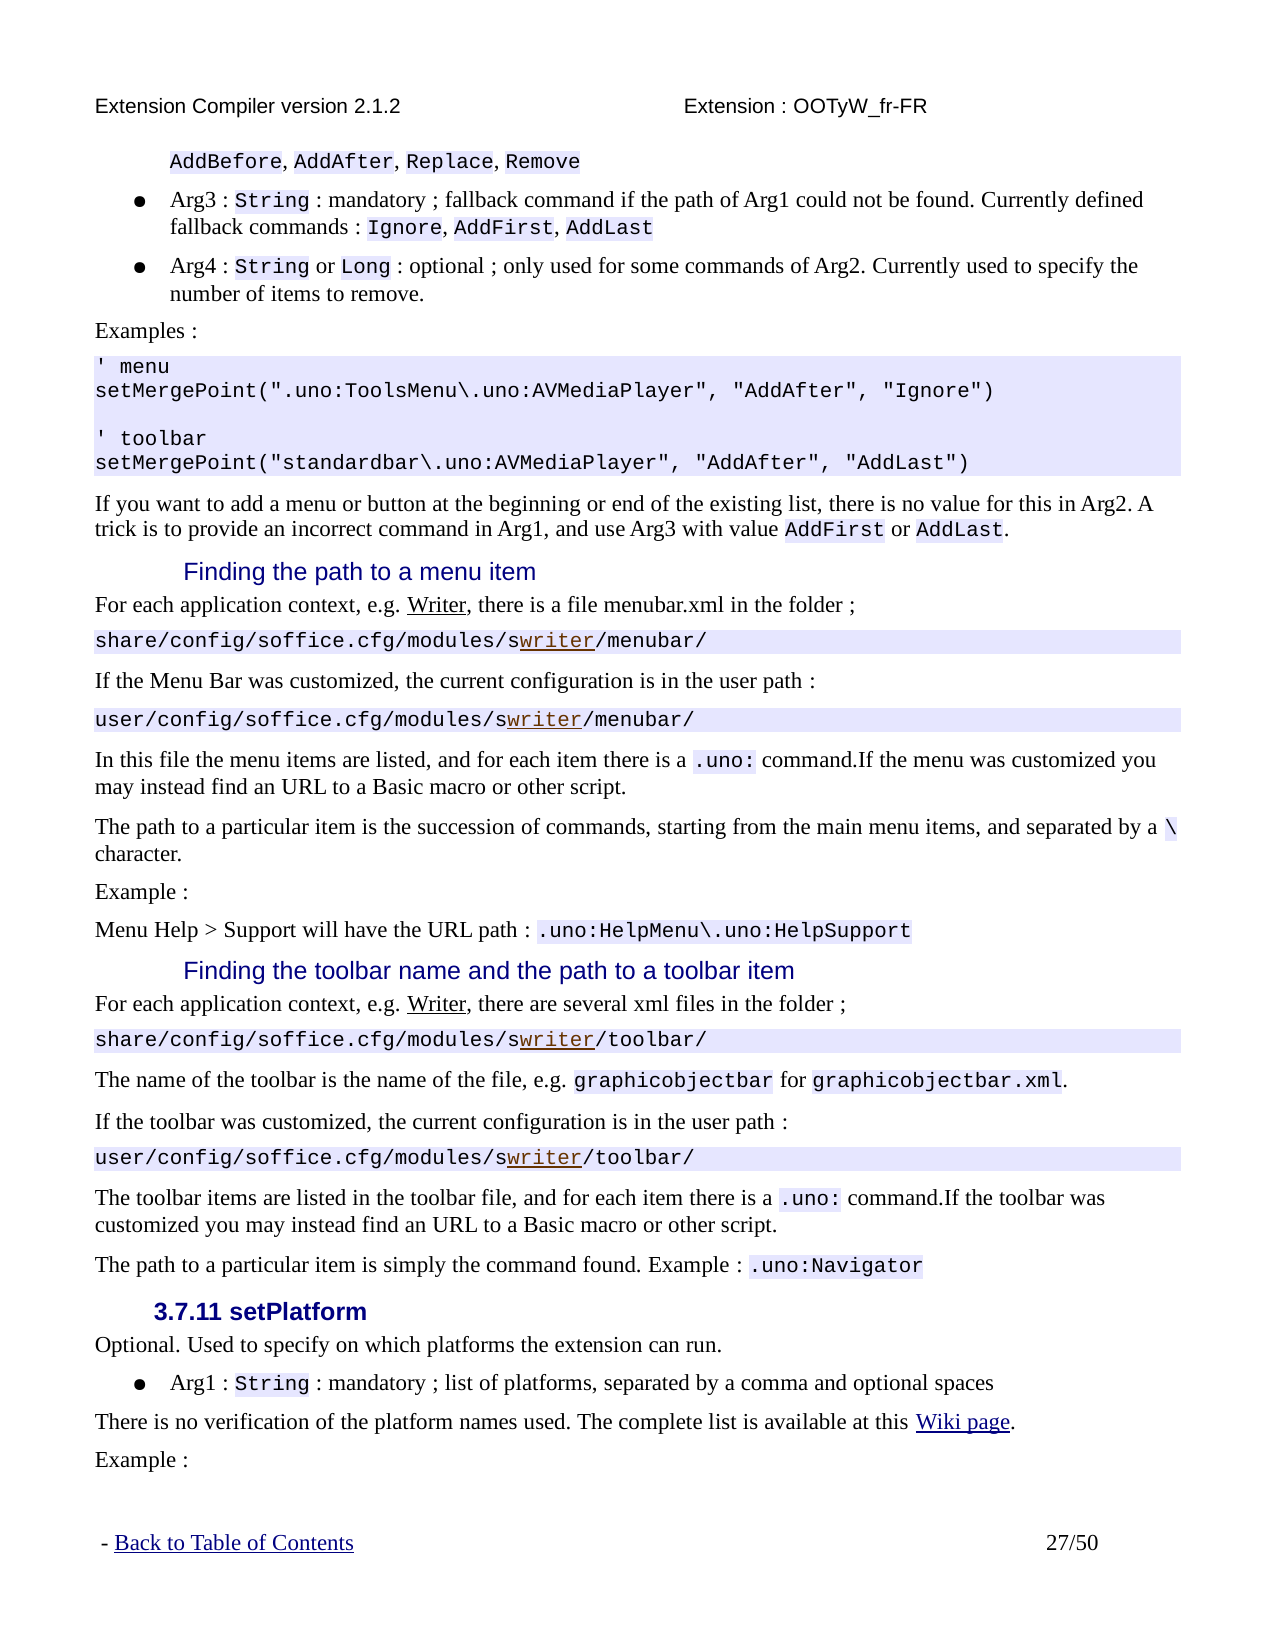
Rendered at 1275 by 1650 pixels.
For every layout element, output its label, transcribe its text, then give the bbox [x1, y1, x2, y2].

list Arg3 : String : mandatory ; fallback command if the path of Arg1 could not be found. Currently defined fallback commands : Ignore, AddFirst, AddLast [132, 187, 1181, 241]
text user/config/soffice.cfg/modules/swriter/menubar/ [94, 708, 1181, 732]
text The path to a particular item is simply the command found. Example : .uno:Navigator [94, 1252, 1181, 1279]
text There is no verification of the platform names used. The complete list is available at this Wiki page. [94, 1409, 1181, 1435]
text user/config/soffice.cfg/modules/swriter/toolbar/ [94, 1147, 507, 1171]
text In this file the menu items are listed, and for each item there is a .uno: command.If the menu was customized you may instead find an URL to a Basic macro or other script. [94, 747, 1181, 799]
text Menu Help > Support will have the URL path : .uno:HelpMenu\.uno:HelpSupport [94, 917, 1181, 944]
list AddBefore, AddAfter, Replace, Remove [132, 147, 1181, 174]
text Optional. Used to specify on which platforms the extension can run. [94, 1332, 1181, 1357]
text The name of the toolbar is the name of the file, e.g. graphicobjectbar for graphicobjectbar.xml. [94, 1067, 1181, 1094]
text user/config/soffice.cfg/modules/swriter/toolbar/ [582, 1147, 1181, 1171]
text If the Menu Bar was customized, the current configuration is in the user path : [94, 668, 1181, 694]
text If you want to add a menu or button at the beginning or end of the existing list, there is no value for this in Arg2. A trick is to provide an incorrect command in Arg1, and use Arg3 with value AddFirst or AddLast. [94, 491, 1181, 543]
text share/config/soffice.cfg/modules/swriter/menubar/ [94, 630, 520, 654]
text setMergePoint("standardbar\.uno:AVMediaPlayer", "AddAfter", "AddLast") [94, 452, 1181, 476]
subtitle setPlatform [153, 1298, 1181, 1326]
text ' menu [94, 356, 1181, 380]
text share/config/soffice.cfg/modules/swriter/toolbar/ [94, 1029, 520, 1053]
subtitle Finding the path to a menu item [183, 558, 1181, 586]
text Example : [94, 1447, 1181, 1473]
text For each application context, e.g. Writer, there is a file menubar.xml in the folder ; [94, 592, 1181, 617]
list Arg1 : String : mandatory ; list of platforms, separated by a comma and optional spaces [132, 1370, 1181, 1397]
subtitle Finding the toolbar name and the path to a toolbar item [183, 957, 1181, 985]
list Arg4 : String or Long : optional ; only used for some commands of Arg2. Currently used to specify the number of items to remove. [132, 253, 1181, 306]
text The path to a particular item is the succession of commands, starting from the main menu items, and separated by a \ character. [94, 814, 1181, 867]
text If the toolbar was customized, the current configuration is in the user path : [94, 1109, 1181, 1134]
text share/config/soffice.cfg/modules/swriter/menubar/ [594, 630, 1181, 654]
text For each application context, e.g. Writer, there are several xml files in the folder ; [94, 991, 1181, 1016]
text Examples : [94, 318, 1181, 344]
text ' toolbar [94, 428, 1181, 452]
text share/config/soffice.cfg/modules/swriter/toolbar/ [594, 1029, 1181, 1053]
text Example : [94, 879, 1181, 905]
text setMergePoint(".uno:ToolsMenu\.uno:AVMediaPlayer", "AddAfter", "Ignore") [94, 380, 1181, 404]
text The toolbar items are listed in the toolbar file, and for each item there is a .uno: command.If the toolbar was customized you may instead find an URL to a Basic macro or other script. [94, 1185, 1181, 1238]
